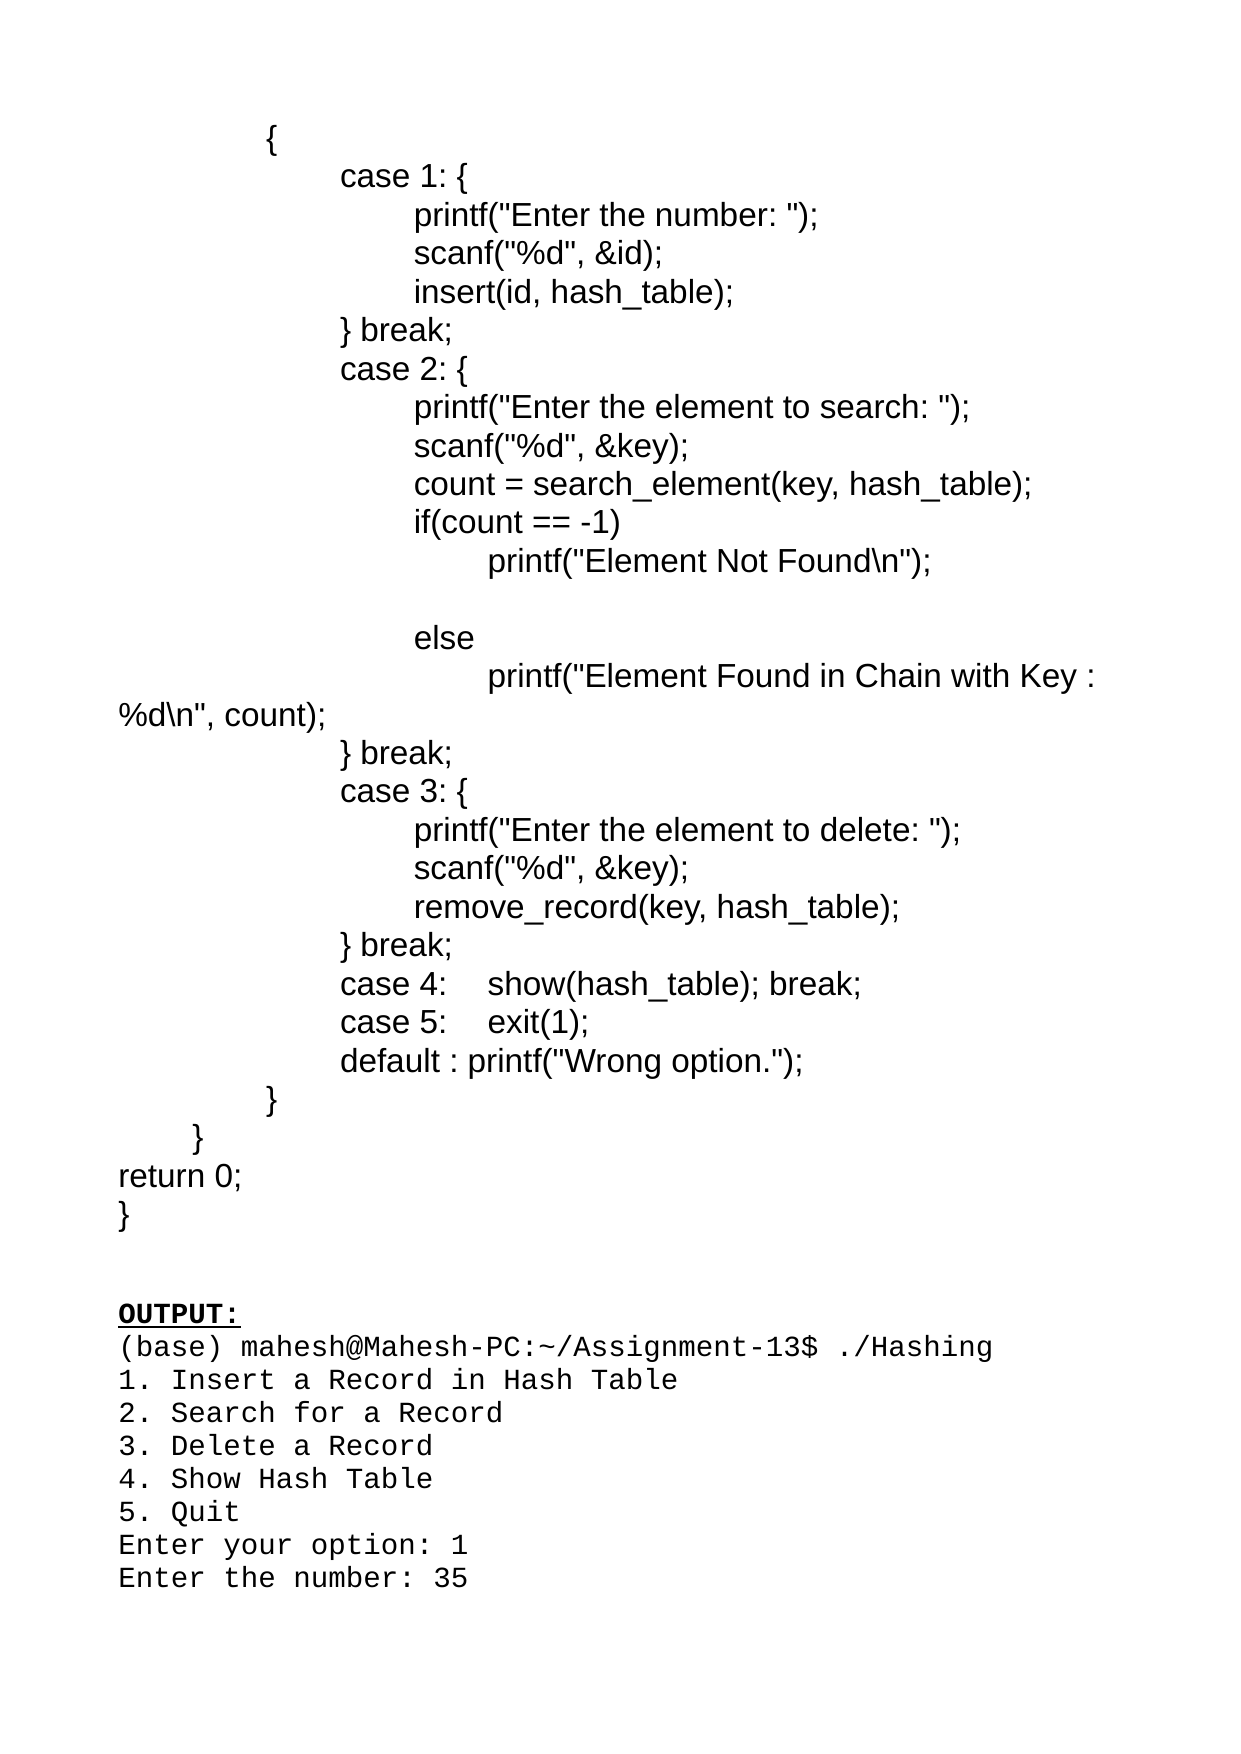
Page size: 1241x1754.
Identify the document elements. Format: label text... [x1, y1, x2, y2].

text scanf("%d", &key); [118, 426, 1122, 464]
text case 3: { [118, 772, 1122, 810]
text } break; [118, 733, 1122, 772]
text printf("Element Found in Chain with Key : %d\n", count); [118, 656, 1122, 733]
text else [118, 618, 1122, 656]
text case 1: { [118, 157, 1122, 195]
text 1. Insert a Record in Hash Table [118, 1365, 1122, 1398]
text } break; [118, 925, 1122, 964]
text count = search_element(key, hash_table); [118, 464, 1122, 502]
text } [118, 1079, 1122, 1117]
text { [118, 118, 1122, 157]
text insert(id, hash_table); [118, 272, 1122, 310]
text Enter the number: 35 [118, 1563, 1122, 1596]
text printf("Enter the element to delete: "); [118, 810, 1122, 848]
text return 0; [118, 1156, 1122, 1194]
text 5. Quit [118, 1497, 1122, 1530]
text (base) mahesh@Mahesh-PC:~/Assignment-13$ ./Hashing [118, 1332, 1122, 1365]
text case 5: exit(1); [118, 1002, 1122, 1041]
text scanf("%d", &key); [118, 848, 1122, 887]
text case 2: { [118, 349, 1122, 387]
text 2. Search for a Record [118, 1398, 1122, 1431]
text remove_record(key, hash_table); [118, 887, 1122, 925]
text Enter your option: 1 [118, 1530, 1122, 1563]
text default : printf("Wrong option."); [118, 1041, 1122, 1079]
text OUTPUT: [118, 1299, 1122, 1332]
text printf("Enter the number: "); [118, 195, 1122, 233]
text printf("Element Not Found\n"); [118, 541, 1122, 618]
text if(count == -1) [118, 502, 1122, 541]
text } [118, 1117, 1122, 1156]
text case 4: show(hash_table); break; [118, 964, 1122, 1002]
text } [118, 1194, 1122, 1233]
text printf("Enter the element to search: "); [118, 387, 1122, 426]
text 4. Show Hash Table [118, 1464, 1122, 1497]
text } break; [118, 310, 1122, 349]
text 3. Delete a Record [118, 1431, 1122, 1464]
text scanf("%d", &id); [118, 233, 1122, 272]
